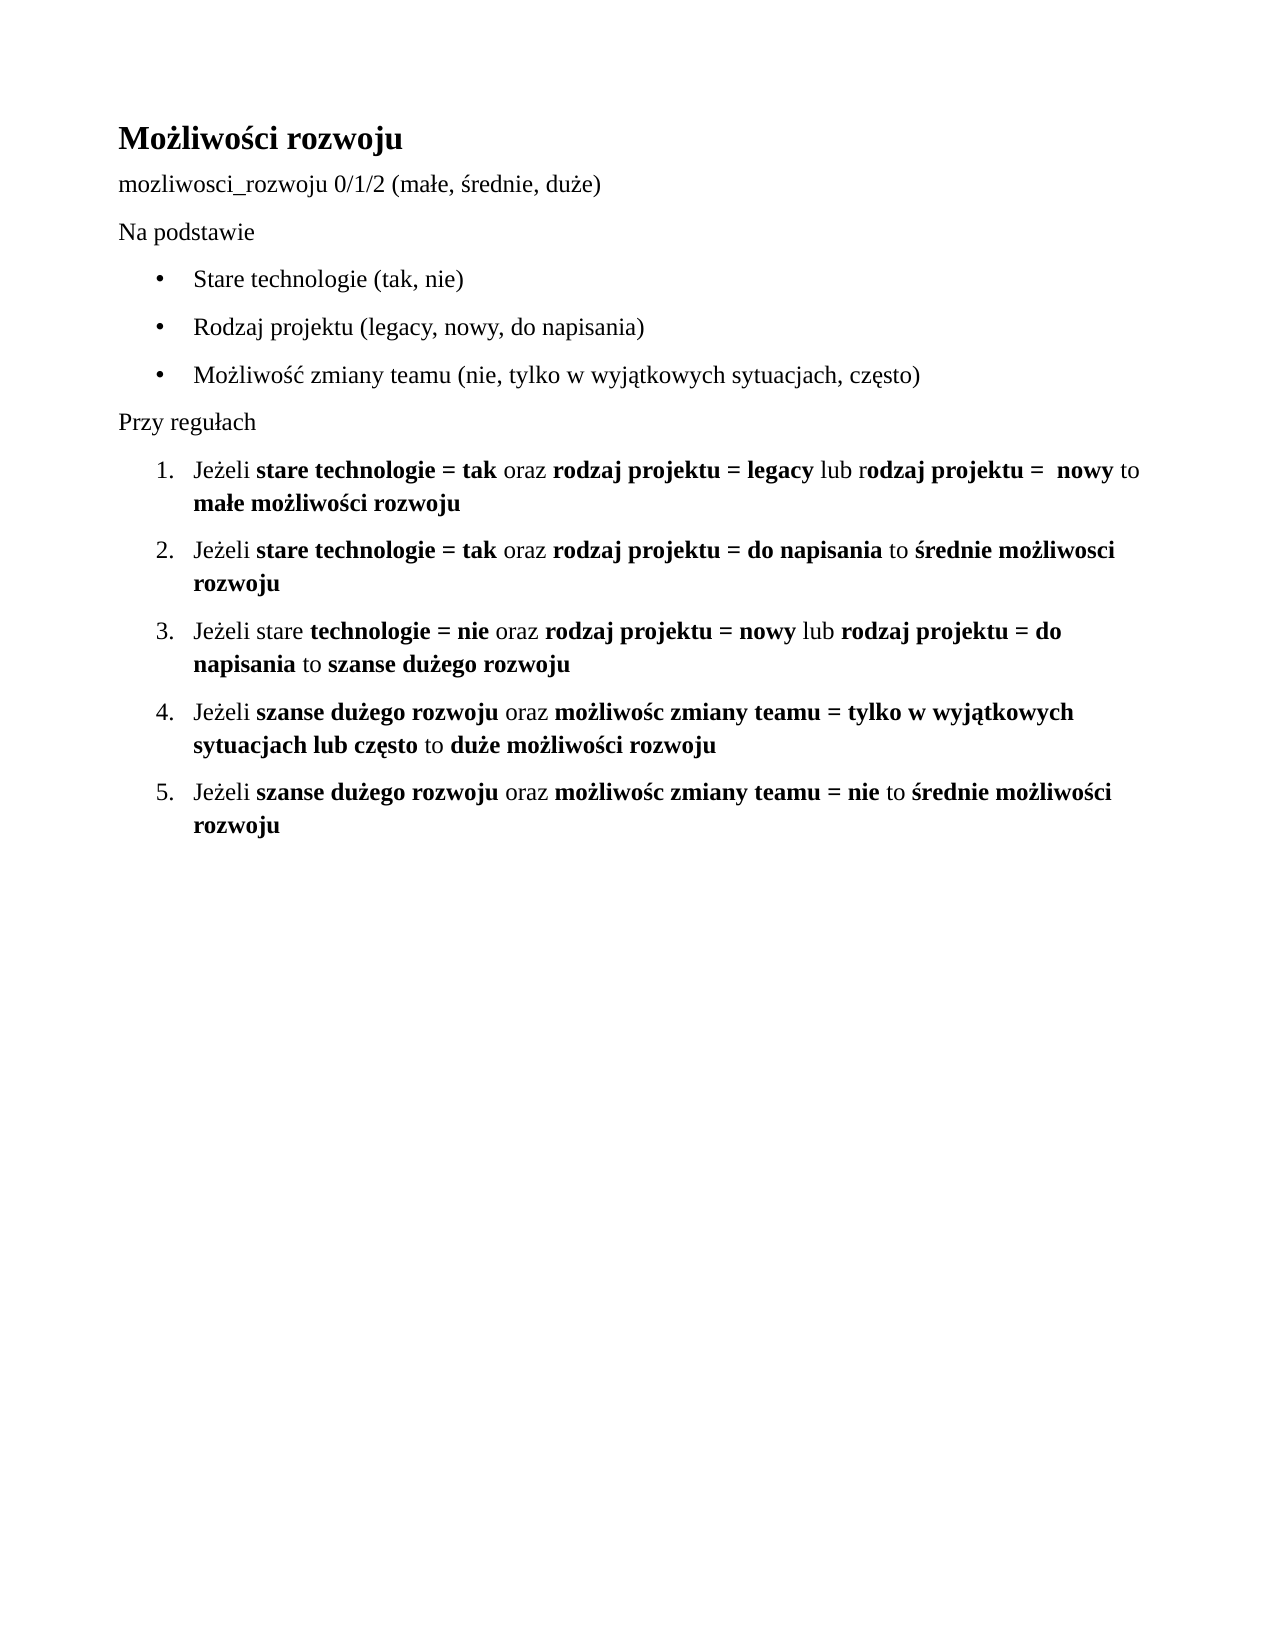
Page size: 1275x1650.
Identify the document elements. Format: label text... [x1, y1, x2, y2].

list Jeżeli stare technologie = tak oraz rodzaj projektu = do napisania to średnie możliwosci rozwoju [156, 536, 1157, 597]
list Stare technologie (tak, nie) [156, 264, 1157, 293]
list Możliwość zmiany teamu (nie, tylko w wyjątkowych sytuacjach, często) [156, 360, 1157, 388]
list Jeżeli szanse dużego rozwoju oraz możliwośc zmiany teamu = tylko w wyjątkowych sytuacjach lub często to duże możliwości rozwoju [156, 697, 1157, 758]
text Na podstawie [118, 217, 1157, 246]
list Rodzaj projektu (legacy, nowy, do napisania) [156, 312, 1157, 341]
subtitle Możliwości rozwoju [118, 118, 1157, 157]
text mozliwosci_rozwoju 0/1/2 (małe, średnie, duże) [118, 169, 1157, 198]
list Jeżeli szanse dużego rozwoju oraz możliwośc zmiany teamu = nie to średnie możliwości rozwoju [156, 777, 1157, 839]
list Jeżeli stare technologie = nie oraz rodzaj projektu = nowy lub rodzaj projektu = do napisania to szanse dużego rozwoju [156, 616, 1157, 678]
text Przy regułach [118, 407, 1157, 436]
list Jeżeli stare technologie = tak oraz rodzaj projektu = legacy lub rodzaj projektu = nowy to małe możliwości rozwoju [156, 455, 1157, 517]
